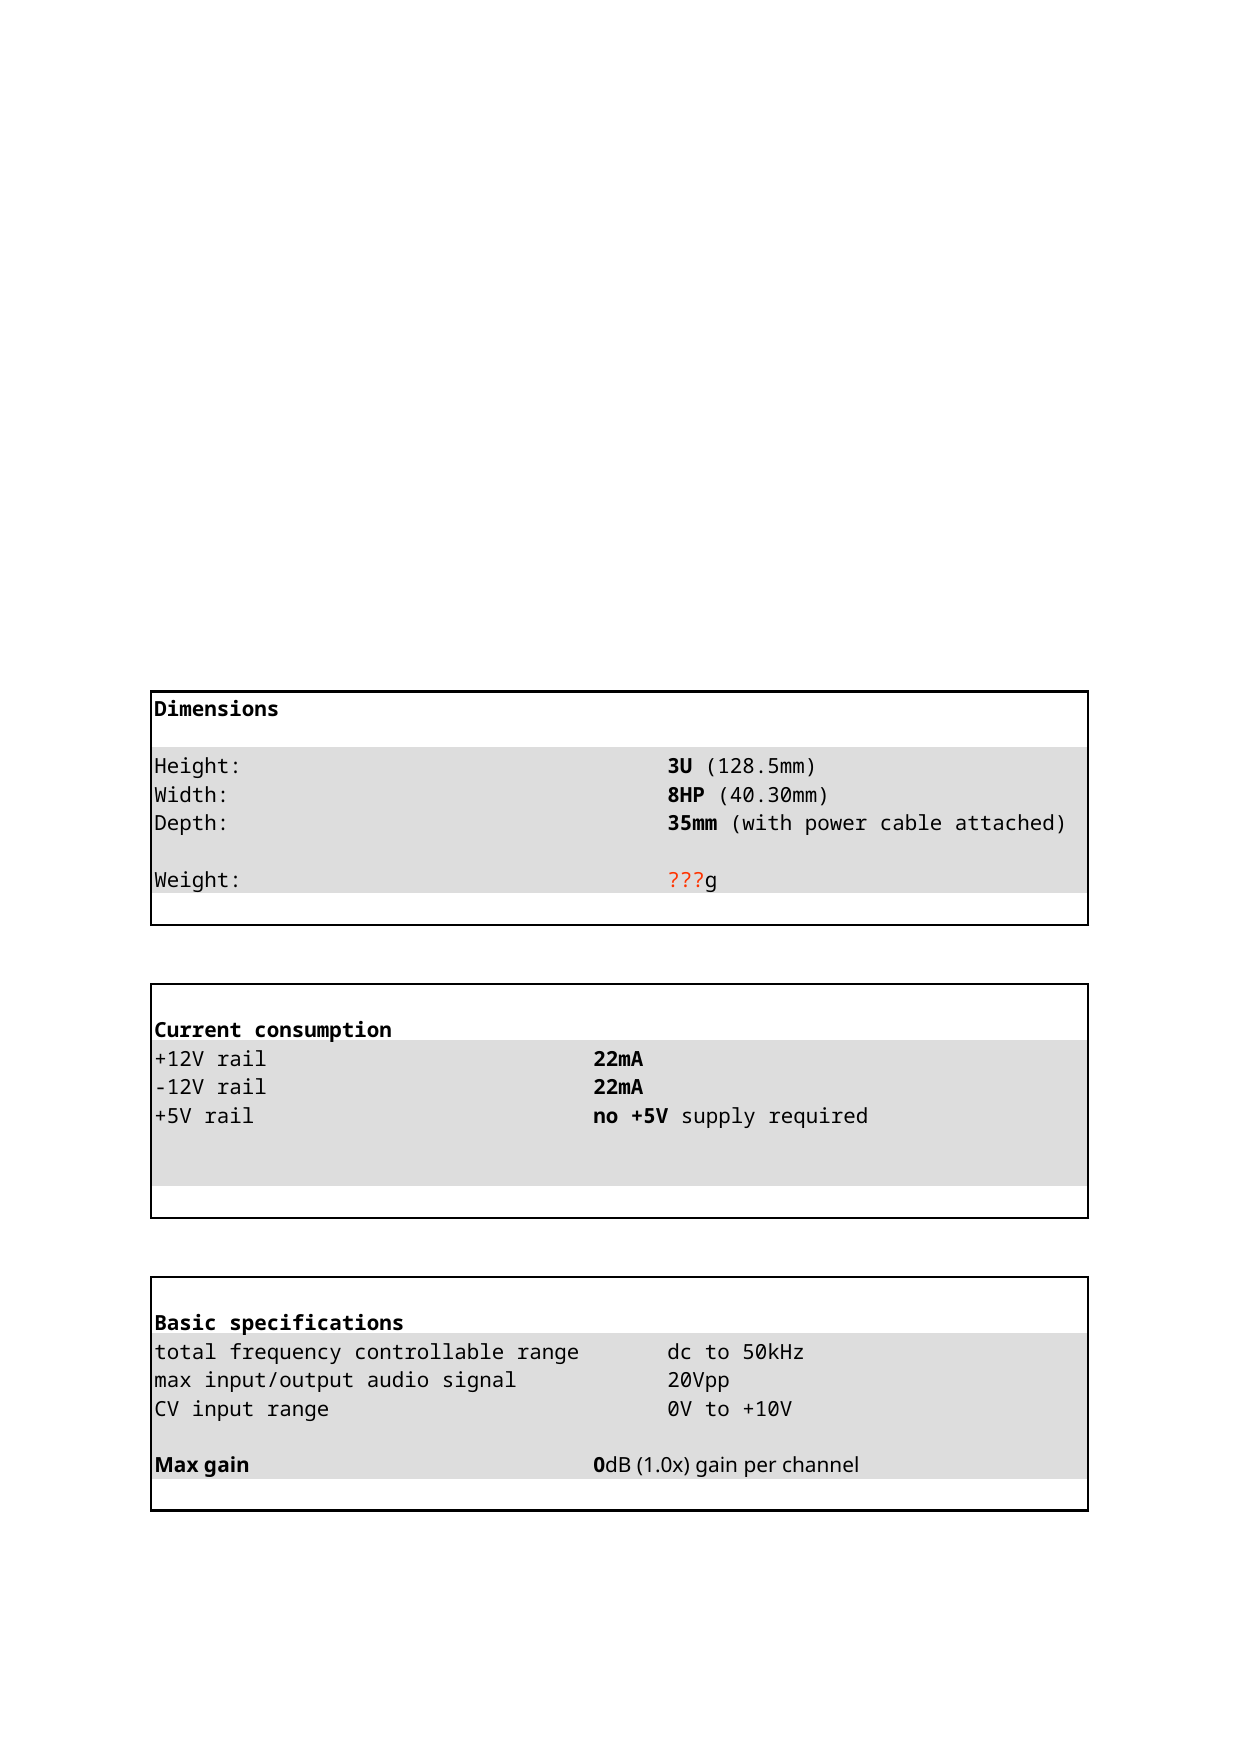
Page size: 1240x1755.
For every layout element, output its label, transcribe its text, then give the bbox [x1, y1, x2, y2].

text +5V rail no +5V supply required [152, 1097, 1087, 1125]
text Dimensions [152, 693, 1087, 723]
text Depth: 35mm (with power cable attached) [152, 804, 1087, 832]
text Weight: ???g [152, 861, 1087, 893]
text CV input range 0V to +10V [152, 1389, 1087, 1418]
text Basic specifications [152, 1304, 1087, 1333]
text +12V rail 22mA [152, 1040, 1087, 1068]
text -12V rail 22mA [152, 1068, 1087, 1097]
text lank blank blank blank blank blank. [150, 662, 1089, 690]
text total frequency controllable range dc to 50kHz [152, 1333, 1087, 1361]
text Width: 8HP (40.30mm) [152, 776, 1087, 804]
text Height: 3U (128.5mm) [152, 747, 1087, 776]
text Max gain 0dB (1.0x) gain per channel [152, 1446, 1087, 1479]
text Current consumption [152, 1011, 1087, 1040]
text max input/output audio signal 20Vpp [152, 1361, 1087, 1389]
